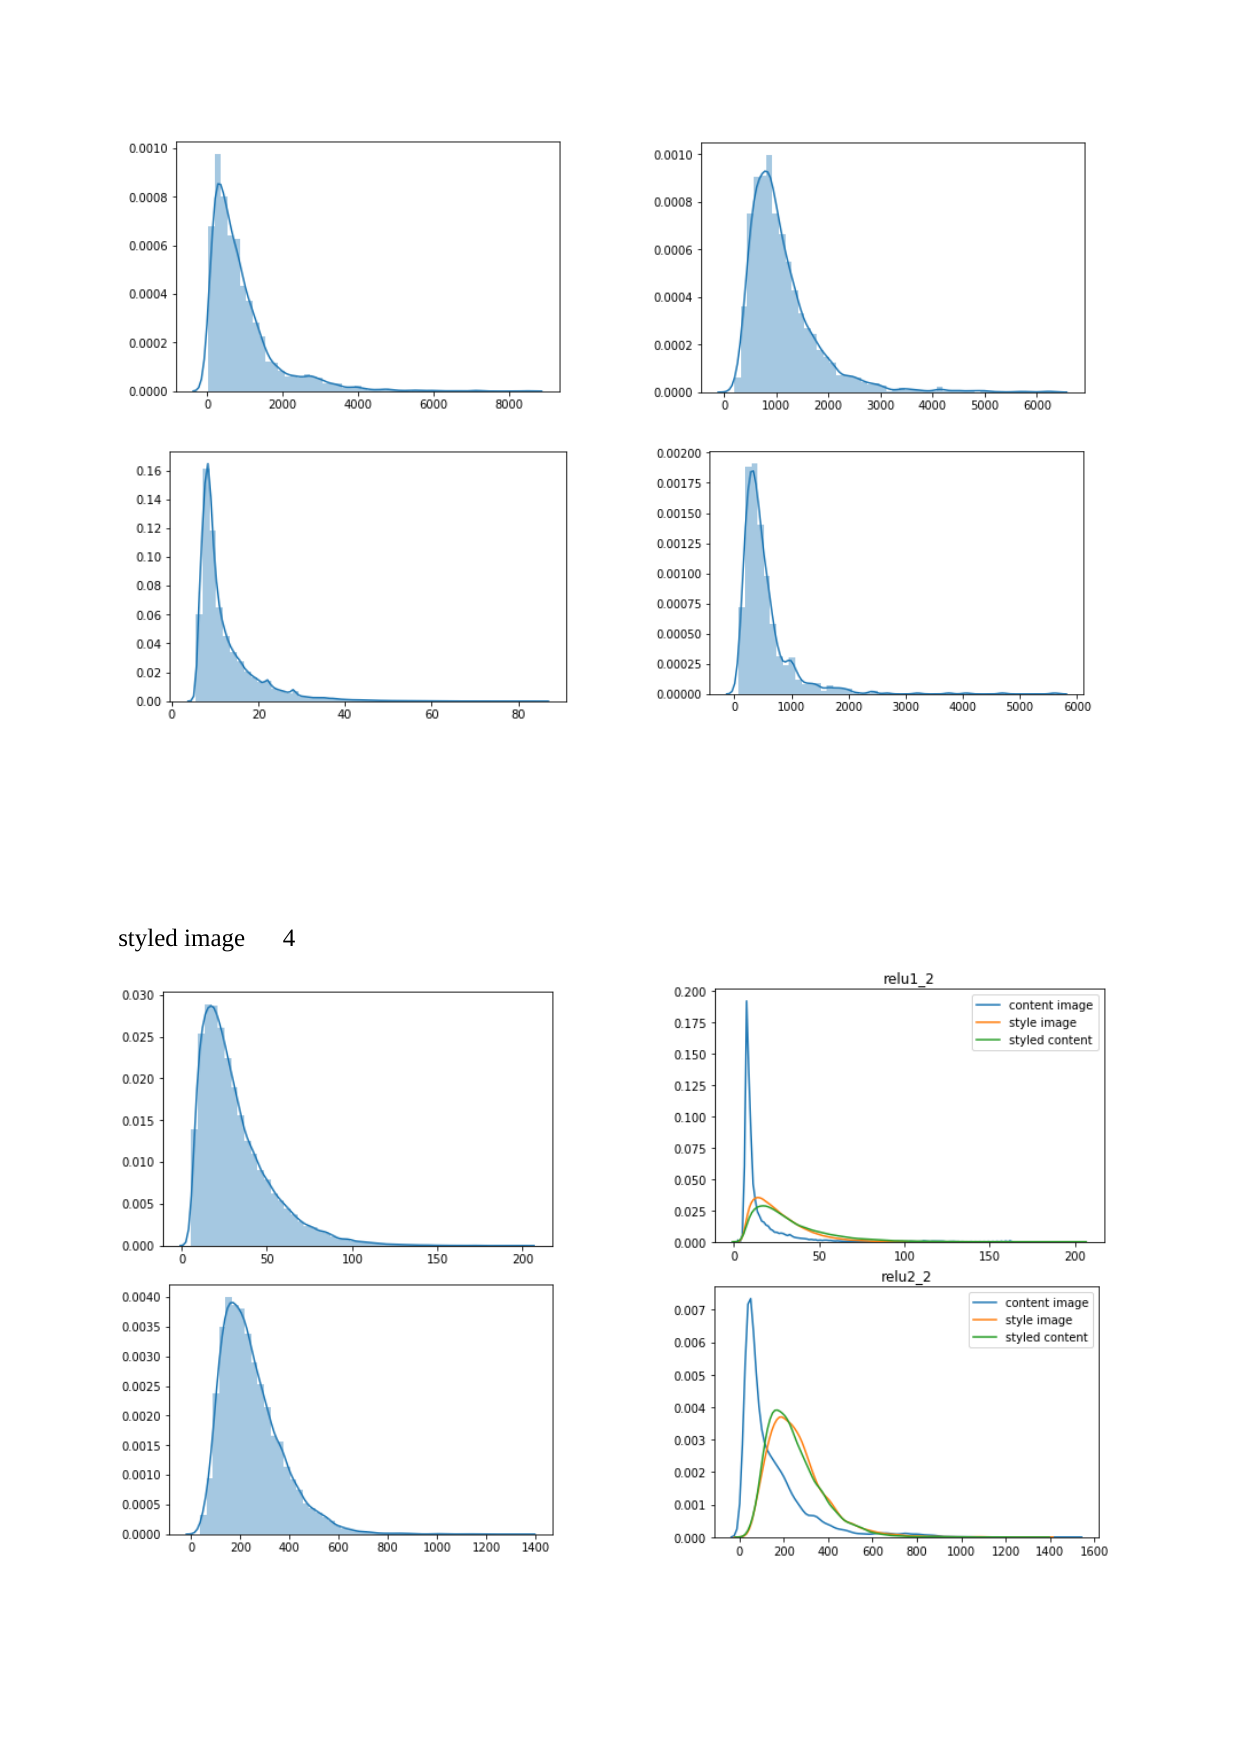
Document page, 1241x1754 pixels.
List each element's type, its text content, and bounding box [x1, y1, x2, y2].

text styled image 4 [118, 923, 1122, 952]
picture [648, 440, 1098, 721]
picture [645, 132, 1095, 420]
picture [113, 980, 564, 1562]
picture [127, 440, 578, 729]
picture [120, 130, 571, 419]
picture [665, 963, 1116, 1565]
